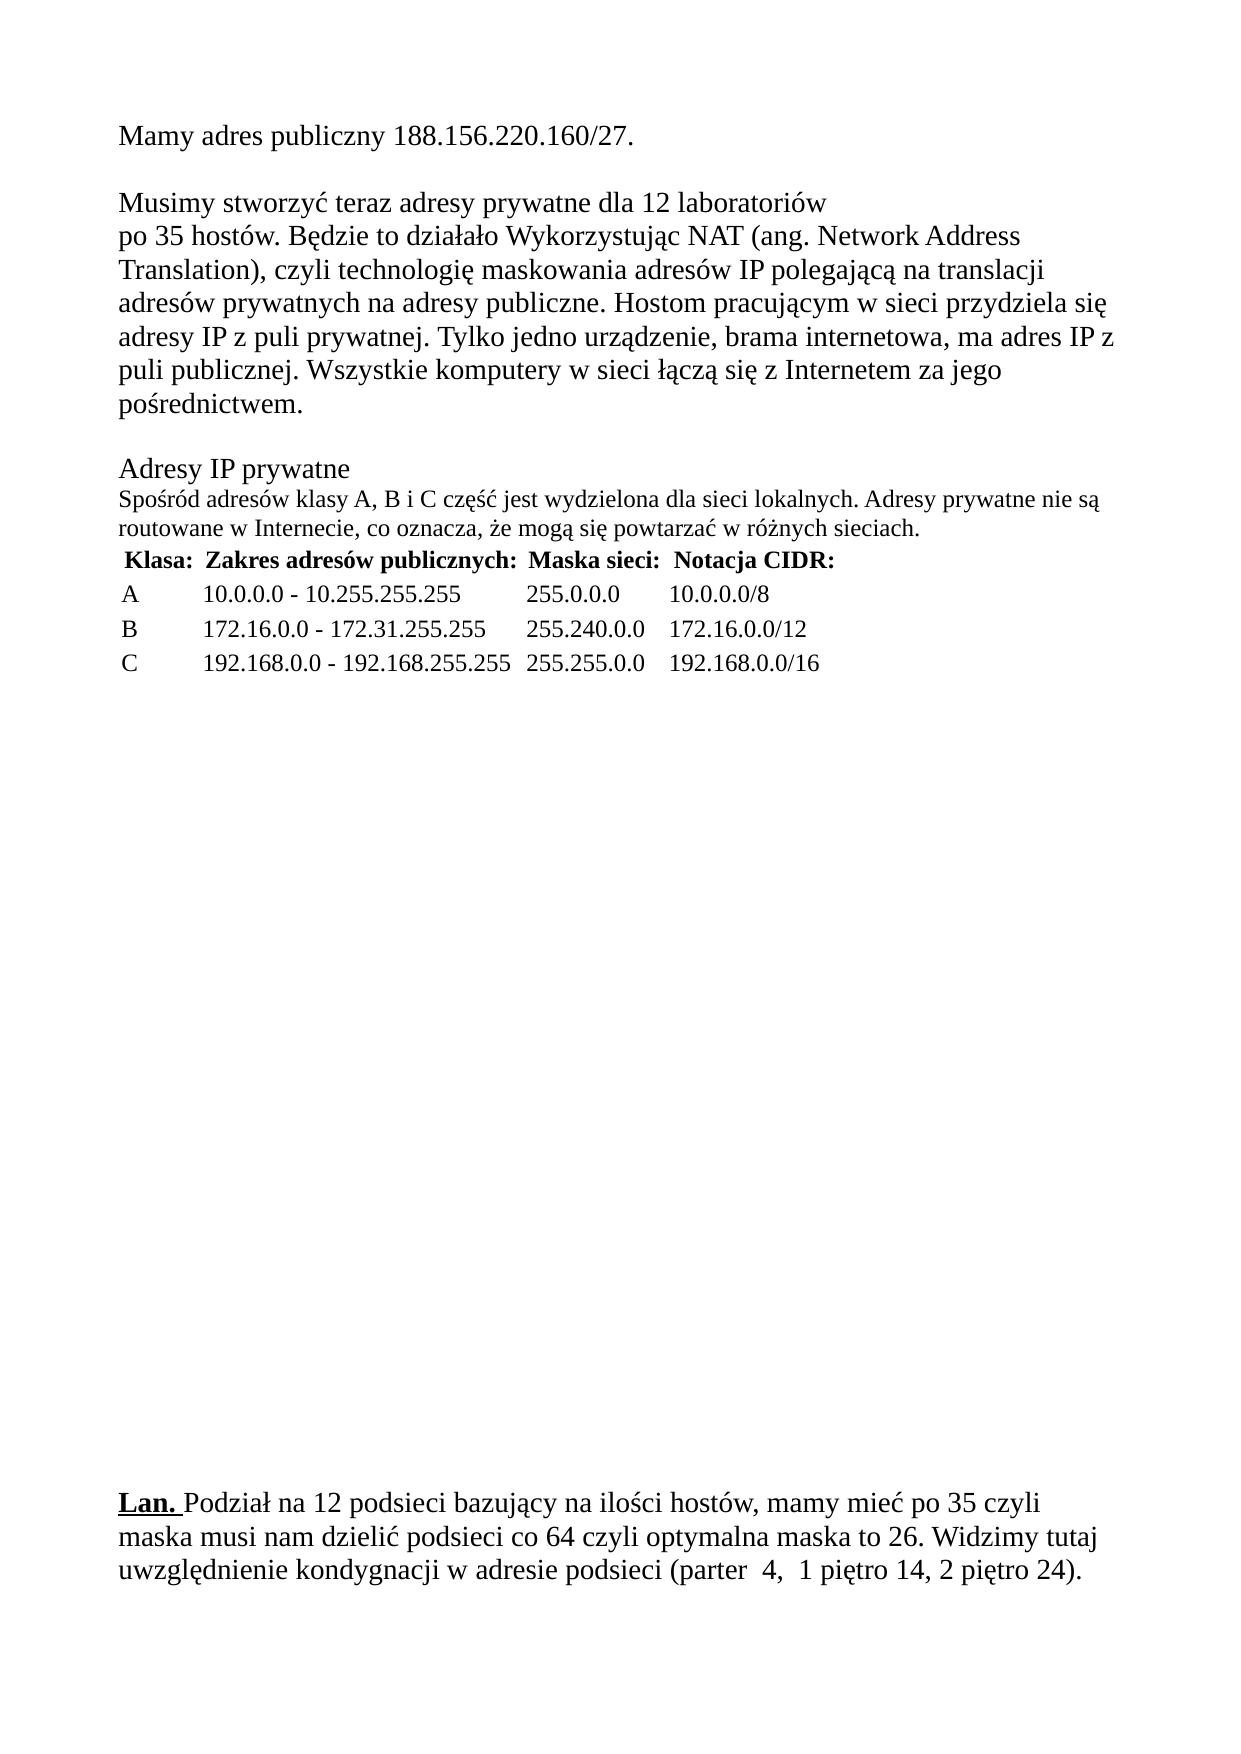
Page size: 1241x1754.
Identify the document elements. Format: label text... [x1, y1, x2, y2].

table_cell B [118, 611, 199, 646]
table_cell C [118, 646, 199, 680]
text Mamy adres publiczny 188.156.220.160/27. [118, 118, 1122, 152]
table_cell A [118, 576, 199, 611]
table_header Zakres adresów publicznych: [200, 542, 523, 576]
table_cell 192.168.0.0/16 [666, 646, 843, 680]
table_cell 10.0.0.0/8 [666, 576, 843, 611]
table_cell 192.168.0.0 - 192.168.255.255 [200, 646, 523, 680]
text po 35 hostów. Będzie to działało Wykorzystując NAT (ang. Network Address Translation), czyli technologię maskowania adresów IP polegającą na translacji adresów prywatnych na adresy publiczne. Hostom pracującym w sieci przydziela się adresy IP z puli prywatnej. Tylko jedno urządzenie, brama internetowa, ma adres IP z puli publicznej. Wszystkie komputery w sieci łączą się z Internetem za jego pośrednictwem. [118, 218, 1122, 422]
text Spośród adresów klasy A, B i C część jest wydzielona dla sieci lokalnych. Adresy prywatne nie są routowane w Internecie, co oznacza, że mogą się powtarzać w różnych sieciach. [118, 484, 1122, 542]
text Adresy IP prywatne [118, 451, 1122, 484]
table_header Notacja CIDR: [666, 542, 843, 576]
table_cell 10.0.0.0 - 10.255.255.255 [200, 576, 523, 611]
table_header Maska sieci: [523, 542, 666, 576]
table_cell 172.16.0.0 - 172.31.255.255 [200, 611, 523, 646]
text Lan. Podział na 12 podsieci bazujący na ilości hostów, mamy mieć po 35 czyli maska musi nam dzielić podsieci co 64 czyli optymalna maska to 26. Widzimy tutaj uwzględnienie kondygnacji w adresie podsieci (parter 4, 1 piętro 14, 2 piętro 24). [118, 1485, 1122, 1586]
table_cell 255.0.0.0 [523, 576, 666, 611]
text Musimy stworzyć teraz adresy prywatne dla 12 laboratoriów [118, 185, 1122, 218]
table_cell 172.16.0.0/12 [666, 611, 843, 646]
table_header Klasa: [118, 542, 199, 576]
table_cell 255.255.0.0 [523, 646, 666, 680]
table_cell 255.240.0.0 [523, 611, 666, 646]
